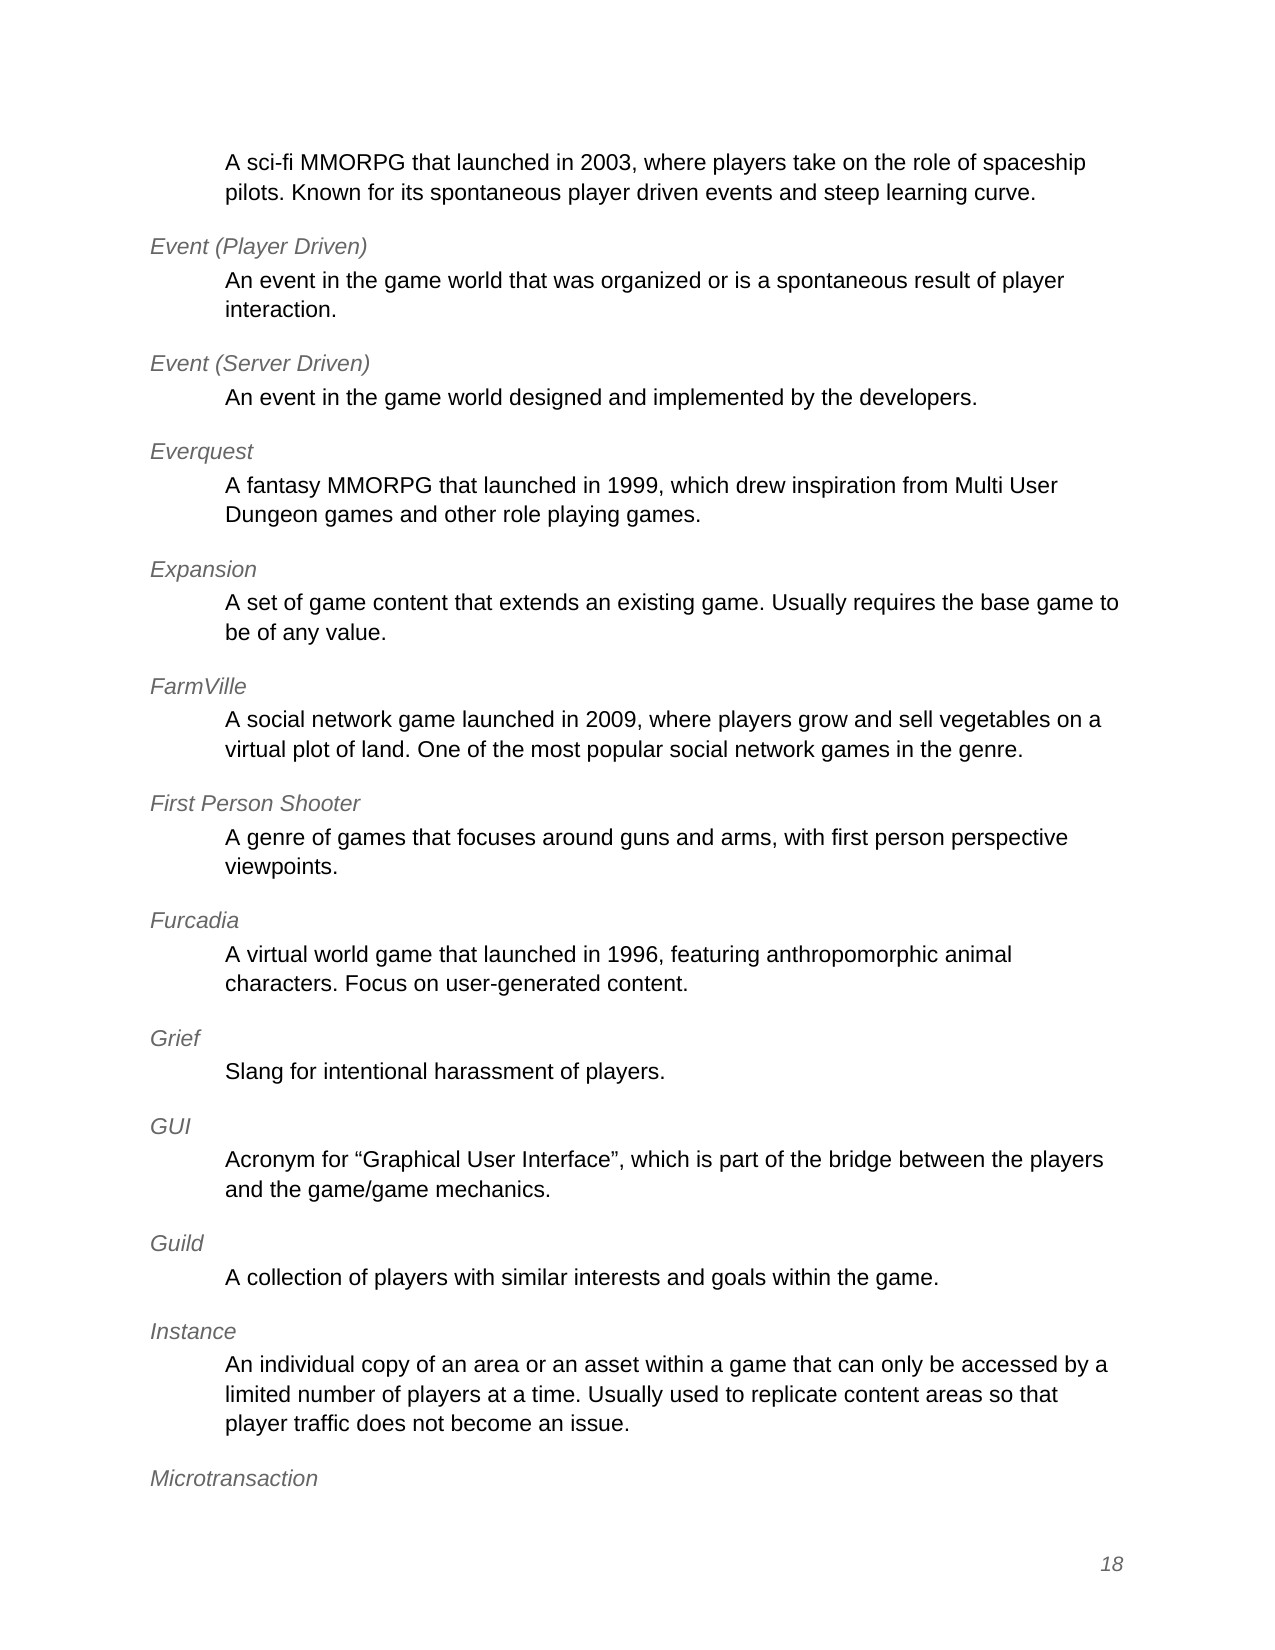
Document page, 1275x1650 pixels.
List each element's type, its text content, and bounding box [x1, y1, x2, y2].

subtitle Everquest [150, 439, 1125, 464]
subtitle Event (Server Driven) [150, 351, 1125, 377]
text A sci-fi MMORPG that launched in 2003, where players take on the role of spaceship pilots. Known for its spontaneous player driven events and steep learning curve. [225, 150, 1125, 205]
subtitle Guild [150, 1231, 1125, 1256]
text A fantasy MMORPG that launched in 1999, which drew inspiration from Multi User Dungeon games and other role playing games. [225, 472, 1125, 527]
text A social network game launched in 2009, where players grow and sell vegetables on a virtual plot of land. One of the most popular social network games in the genre. [225, 707, 1125, 762]
text An event in the game world designed and implemented by the developers. [150, 384, 1125, 410]
text Acronym for “Graphical User Interface”, which is part of the bridge between the players and the game/game mechanics. [225, 1147, 1125, 1202]
text A collection of players with similar interests and goals within the game. [225, 1264, 1125, 1290]
text A virtual world game that launched in 1996, featuring anthropomorphic animal characters. Focus on user-generated content. [225, 942, 1125, 997]
subtitle FarmVille [150, 673, 1125, 699]
text An individual copy of an area or an asset within a game that can only be accessed by a limited number of players at a time. Usually used to replicate content areas so that player traffic does not become an issue. [225, 1352, 1125, 1436]
subtitle Furcadia [150, 908, 1125, 934]
subtitle Instance [150, 1318, 1125, 1344]
subtitle Event (Player Driven) [150, 234, 1125, 259]
text A set of game content that extends an existing game. Usually requires the base game to be of any value. [225, 590, 1125, 645]
subtitle GUI [150, 1113, 1125, 1139]
text A genre of games that focuses around guns and arms, with first person perspective viewpoints. [225, 824, 1125, 879]
text An event in the game world that was organized or is a spontaneous result of player interaction. [225, 267, 1125, 322]
subtitle Grief [150, 1025, 1125, 1051]
subtitle First Person Shooter [150, 791, 1125, 816]
subtitle Expansion [150, 556, 1125, 582]
text Slang for intentional harassment of players. [150, 1059, 1125, 1084]
subtitle Microtransaction [150, 1465, 1125, 1491]
